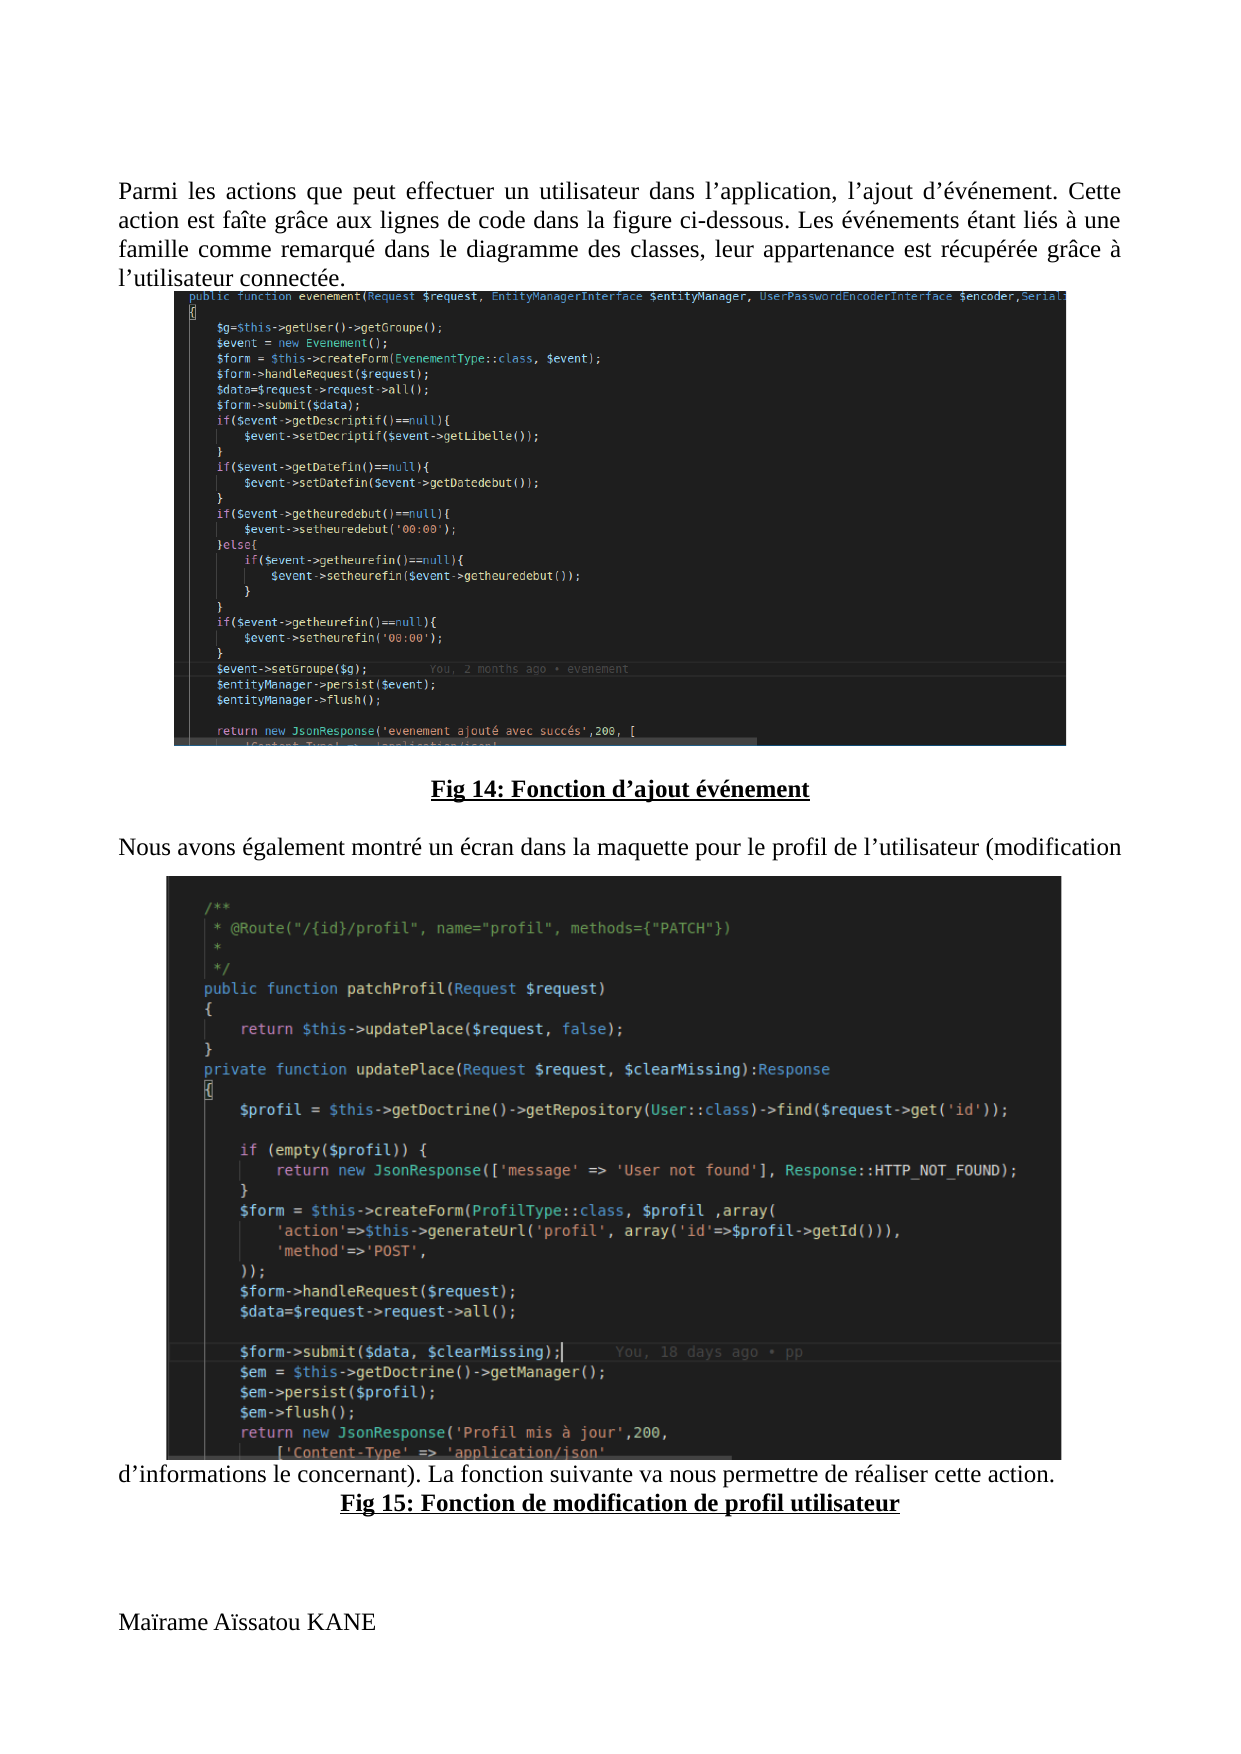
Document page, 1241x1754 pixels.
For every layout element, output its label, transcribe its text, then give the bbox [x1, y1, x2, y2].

list Parmi les actions que peut effectuer un utilisateur dans l’application, l’ajout d’événement. Cette action est faîte grâce aux lignes de code dans la figure ci-dessous. Les événements étant liés à une famille comme remarqué dans le diagramme des classes, leur appartenance est récupérée grâce à l’utilisateur connectée. [118, 176, 1122, 291]
list Nous avons également montré un écran dans la maquette pour le profil de l’utilisateur (modification d’informations le concernant). La fonction suivante va nous permettre de réaliser cette action. [118, 832, 1122, 1488]
picture [174, 291, 1067, 746]
list Fig 15: Fonction de modification de profil utilisateur [118, 1488, 1122, 1517]
list Fig 14: Fonction d’ajout événement [118, 774, 1122, 803]
picture [166, 876, 1062, 1460]
